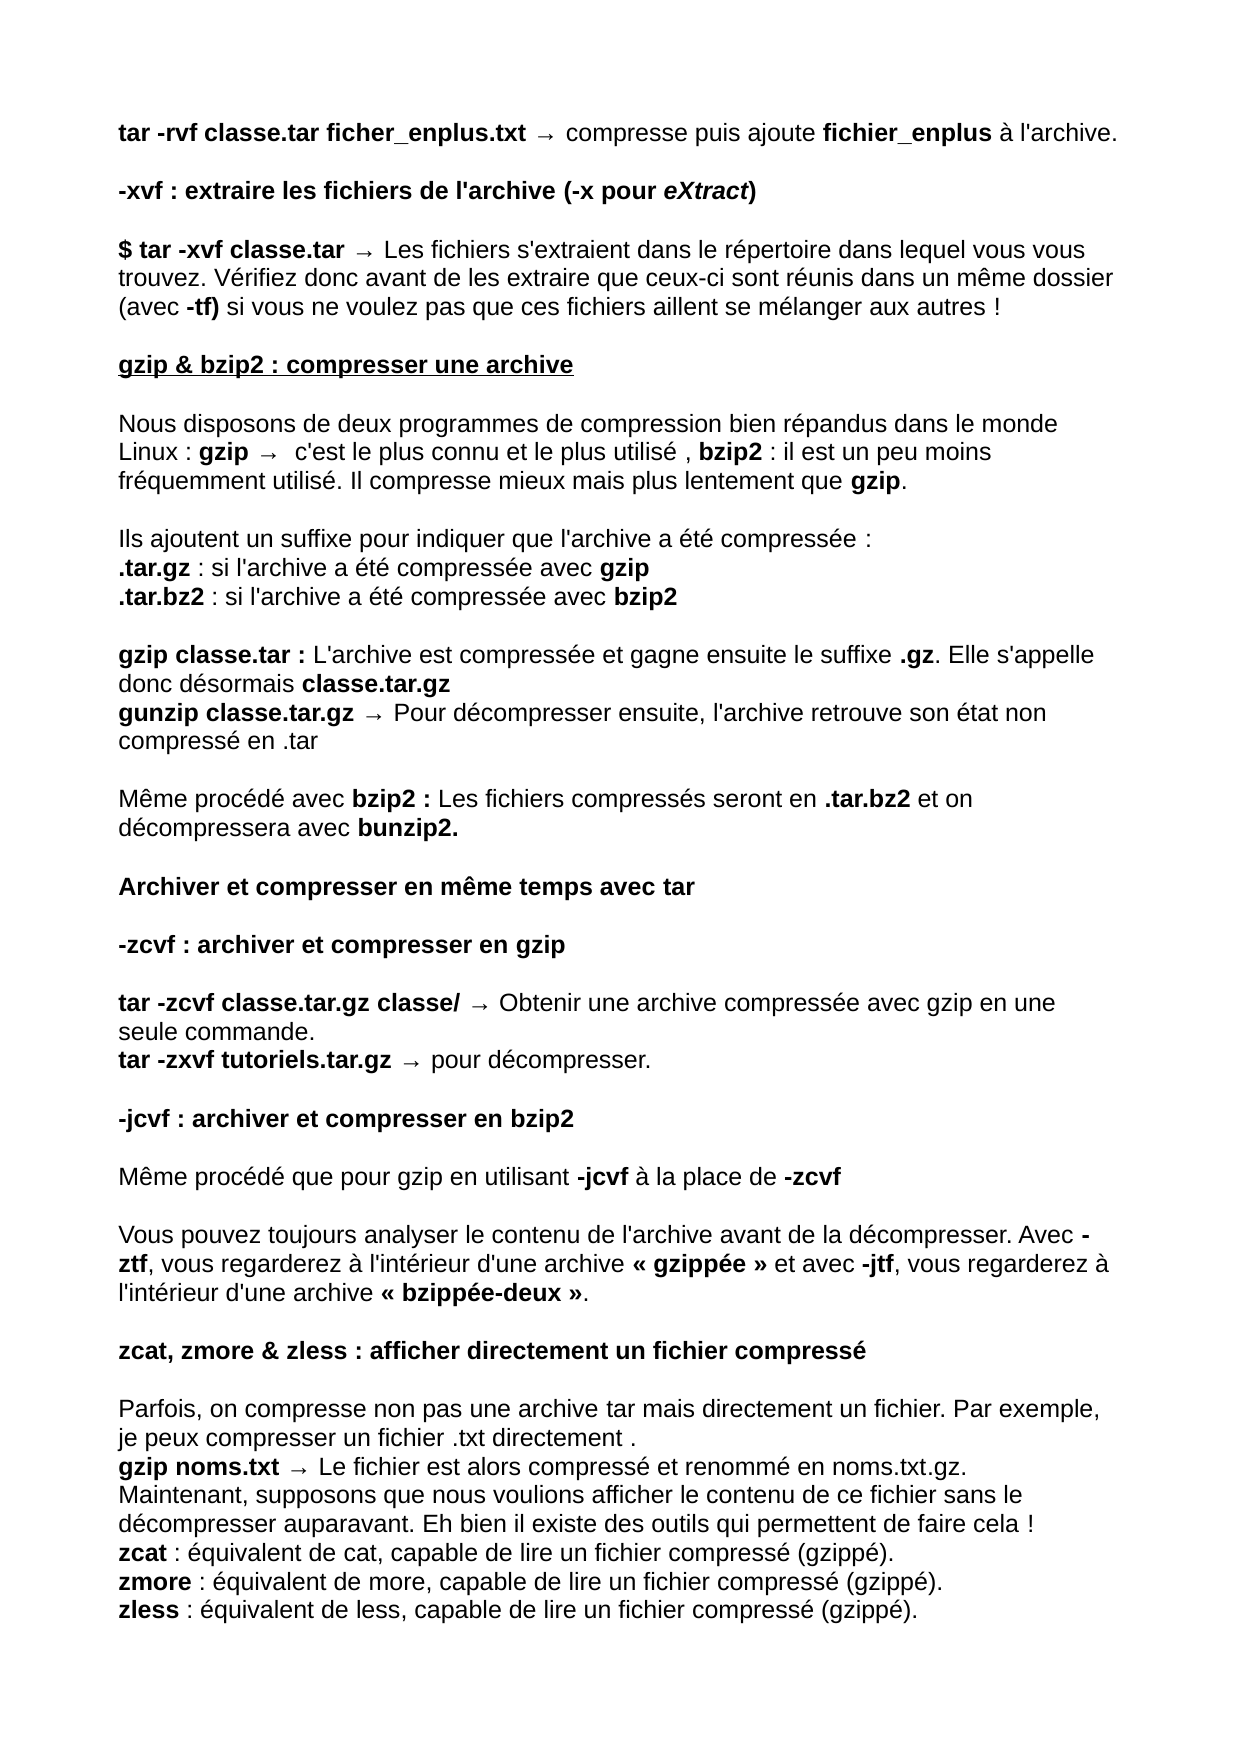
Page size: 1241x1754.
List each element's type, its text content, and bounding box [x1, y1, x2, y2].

text ﻿Parfois, on compresse non pas une archive tar mais directement un fichier. Par exemple, je peux compresser un fichier .txt directement . ﻿gzip noms.txt → ﻿Le fichier est alors compressé et renommé en noms.txt.gz.﻿ Maintenant, supposons que nous voulions afficher le contenu de ce fichier sans le décompresser auparavant. Eh bien il existe des outils qui permettent de faire cela ! ﻿zcat : équivalent de cat, capable de lire un fichier compressé (gzippé). zmore : équivalent de more, capable de lire un fichier compressé (gzippé). zless : équivalent de less, capable de lire un fichier compressé (gzippé). [118, 1394, 1122, 1624]
text ﻿gzip classe.tar : ﻿L'archive est compressée et gagne ensuite le suffixe .gz. Elle s'appelle donc désormais classe.tar.gz gunzip classe.tar.gz → ﻿Pour décompresser ensuite, ﻿l'archive retrouve son état non compressé en .tar [118, 640, 1122, 755]
text ﻿-xvf : extraire les fichiers de l'archive ﻿(-x pour eXtract) [118, 176, 1122, 205]
text ﻿gzip & bzip2 : compresser une archive [118, 350, 1122, 379]
text tar -rvf classe.tar ficher_enplus.txt → compresse puis ajoute fichier_enplus à l'archive. [118, 118, 1122, 147]
text ﻿tar -zcvf classe.tar.gz classe/ → Obtenir une archive compressée avec gzip en une seule commande. ﻿tar -zxvf tutoriels.tar.gz → pour décompresser. [118, 988, 1122, 1074]
text -zcvf : archiver et compresser en gzip [118, 930, 1122, 958]
text ﻿Vous pouvez toujours analyser le contenu de l'archive avant de la décompresser. Avec -ztf, vous regarderez à l'intérieur d'une archive « gzippée » et avec -jtf, vous regarderez à l'intérieur d'une archive « bzippée-deux ». [118, 1220, 1122, 1306]
text zcat, zmore & zless : afficher directement un fichier compressé [118, 1336, 1122, 1364]
text ﻿Nous disposons de deux programmes de compression bien répandus dans le monde Linux : ﻿gzip → c'est le plus connu et le plus utilisé , ﻿bzip2 : il est un peu moins fréquemment utilisé. Il compresse mieux mais plus lentement que gzip. [118, 408, 1122, 495]
text -jcvf : archiver et compresser en bzip2 [118, 1104, 1122, 1132]
text Même procédé avec bzip2 : Les fichiers compressés seront en .tar.bz2 et on décompressera avec bunzip2. [118, 784, 1122, 842]
text Même procédé que pour gzip en utilisant -jcvf à la place de -zcvf [118, 1162, 1122, 1191]
text ﻿$ tar -xvf classe.tar → ﻿Les fichiers s'extraient dans le répertoire dans lequel vous vous trouvez. Vérifiez donc avant de les extraire que ceux-ci sont réunis dans un même dossier (avec -tf) si vous ne voulez pas que ces fichiers aillent se mélanger aux autres ! [118, 234, 1122, 321]
text ﻿Archiver et compresser en même temps avec tar [118, 871, 1122, 900]
text Ils ajoutent un suffixe pour indiquer que l'archive a été compressée : ﻿.tar.gz : si l'archive a été compressée avec gzip ﻿.tar.bz2 : si l'archive a été compressée avec bzip2 [118, 524, 1122, 611]
